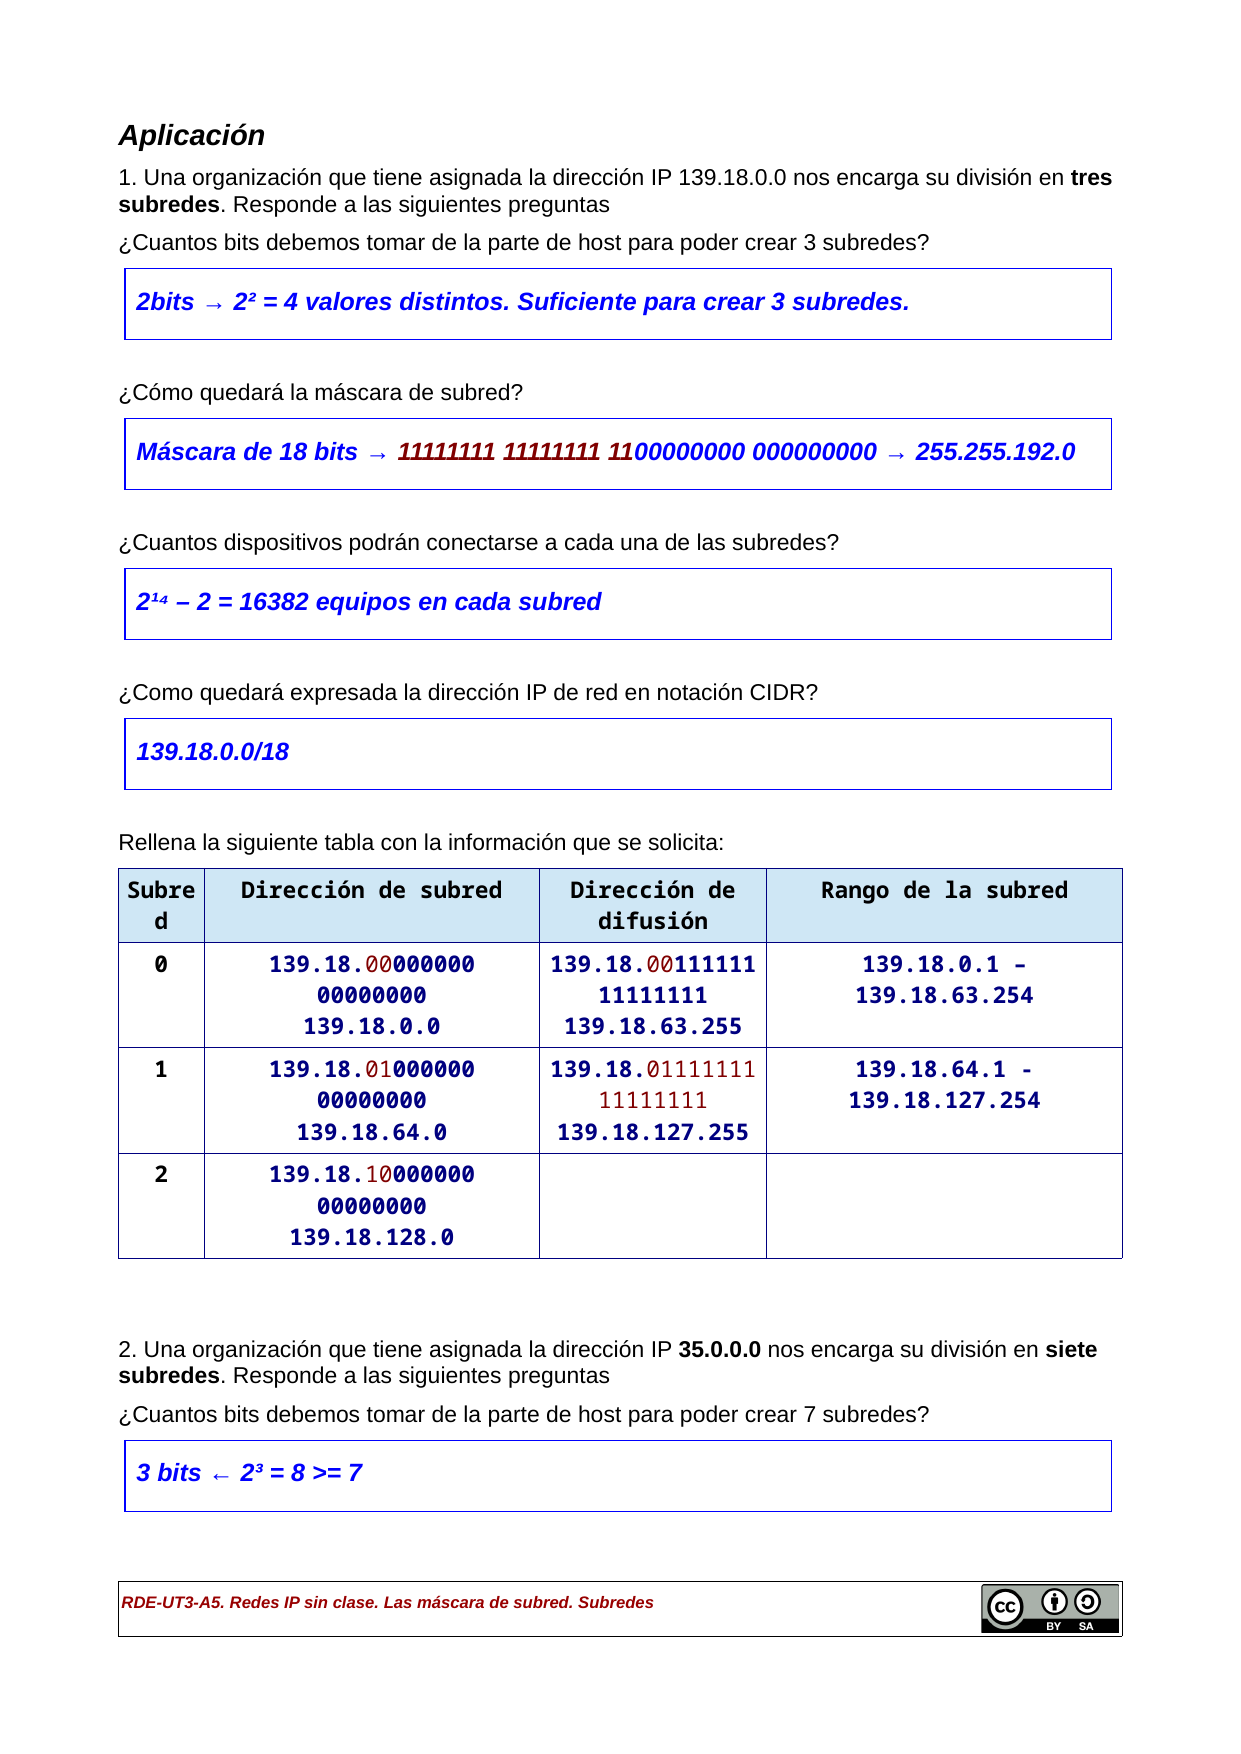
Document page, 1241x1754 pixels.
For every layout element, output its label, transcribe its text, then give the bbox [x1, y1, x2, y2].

text ¿Cuantos bits debemos tomar de la parte de host para poder crear 7 subredes? [118, 1401, 1122, 1427]
table_cell 1 [119, 1048, 204, 1152]
table_header 3 bits ← 2³ = 8 >= 7 [126, 1441, 1111, 1511]
table_header Dirección de subred [205, 869, 539, 942]
text 2. Una organización que tiene asignada la dirección IP 35.0.0.0 nos encarga su división en siete subredes. Responde a las siguientes preguntas [118, 1336, 1122, 1388]
picture [981, 1584, 1119, 1633]
text ¿Cuantos dispositivos podrán conectarse a cada una de las subredes? [118, 529, 1122, 556]
text Rellena la siguiente tabla con la información que se solicita: [118, 829, 1122, 855]
table_header 2¹⁴ – 2 = 16382 equipos en cada subred [126, 569, 1111, 639]
text ¿Como quedará expresada la dirección IP de red en notación CIDR? [118, 679, 1122, 705]
text ¿Cómo quedará la máscara de subred? [118, 379, 1122, 406]
table_header Dirección de difusión [540, 869, 766, 942]
table_header 139.18.0.0/18 [126, 719, 1111, 789]
table_cell [767, 1154, 1122, 1258]
table_cell 139.18.10000000 00000000 139.18.128.0 [205, 1154, 539, 1258]
table_cell 139.18.00000000 00000000 139.18.0.0 [205, 943, 539, 1047]
table_header Rango de la subred [767, 869, 1122, 942]
subtitle Aplicación [118, 118, 1122, 152]
table_cell 2 [119, 1154, 204, 1258]
table_cell 139.18.01000000 00000000 139.18.64.0 [205, 1048, 539, 1152]
table_cell 139.18.64.1 - 139.18.127.254 [767, 1048, 1122, 1152]
table_cell 0 [119, 943, 204, 1047]
table_cell 139.18.0.1 – 139.18.63.254 [767, 943, 1122, 1047]
table_cell [540, 1154, 766, 1258]
table_header Máscara de 18 bits → 11111111 11111111 1100000000 000000000 → 255.255.192.0 [126, 419, 1111, 489]
table_cell 139.18.01111111 11111111 139.18.127.255 [540, 1048, 766, 1152]
table_header 2bits → 2² = 4 valores distintos. Suficiente para crear 3 subredes. [126, 269, 1111, 339]
table_header Subred [119, 869, 204, 942]
text 1. Una organización que tiene asignada la dirección IP 139.18.0.0 nos encarga su división en tres subredes. Responde a las siguientes preguntas [118, 164, 1122, 217]
table_cell 139.18.00111111 11111111 139.18.63.255 [540, 943, 766, 1047]
text ¿Cuantos bits debemos tomar de la parte de host para poder crear 3 subredes? [118, 229, 1122, 256]
